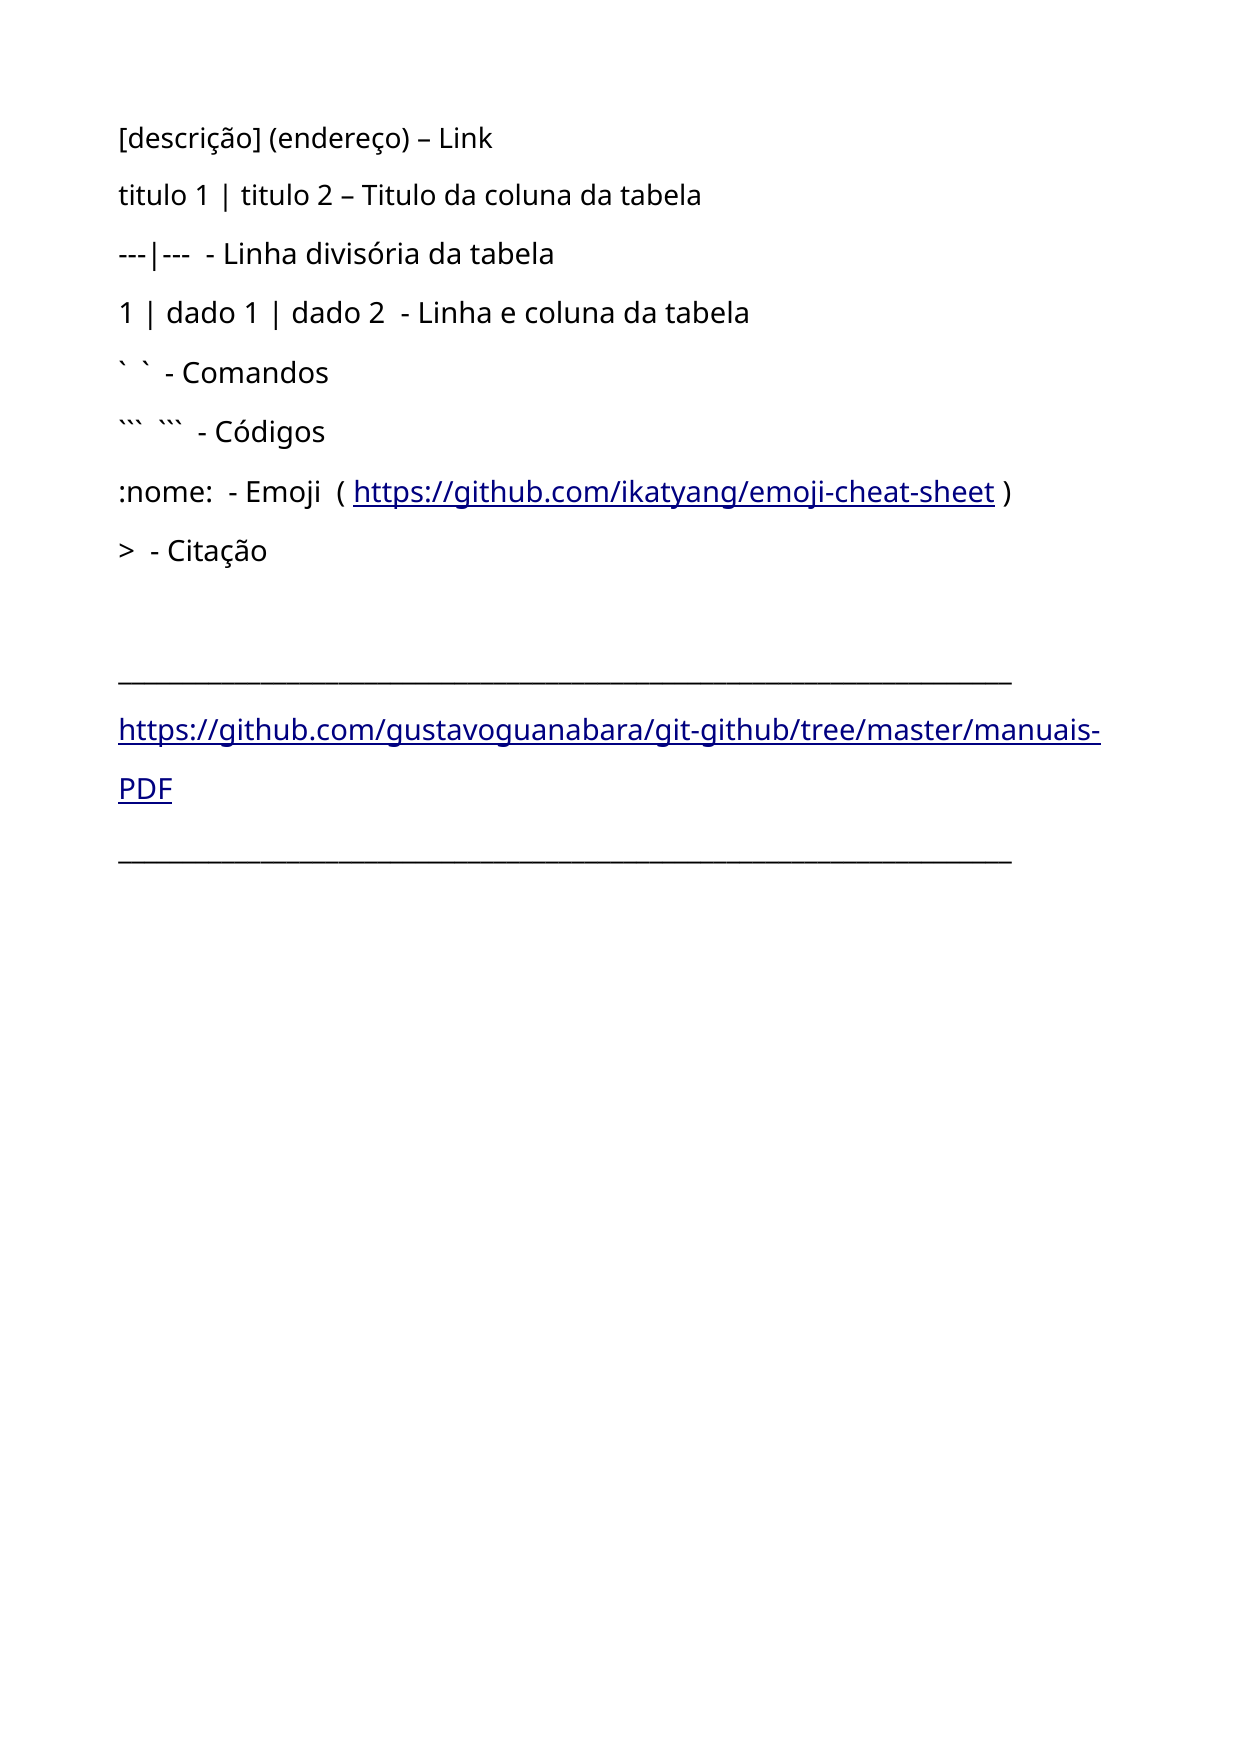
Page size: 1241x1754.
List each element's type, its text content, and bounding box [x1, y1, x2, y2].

text ` ` - Comandos [118, 352, 1122, 392]
text [descrição] (endereço) – Link [118, 118, 1122, 156]
text ``` ``` - Códigos [118, 412, 1122, 451]
text 1 | dado 1 | dado 2 - Linha e coluna da tabela [118, 293, 1122, 332]
text https://github.com/gustavoguanabara/git-github/tree/master/manuais-PDF [118, 709, 1122, 808]
text titulo 1 | titulo 2 – Titulo da coluna da tabela [118, 176, 1122, 214]
text ---|--- - Linha divisória da tabela [118, 233, 1122, 273]
text _____________________________________________________________________ [118, 828, 1122, 868]
text _____________________________________________________________________ [118, 649, 1122, 689]
text :nome: - Emoji ( https://github.com/ikatyang/emoji-cheat-sheet ) [118, 471, 1122, 511]
text > - Citação [118, 531, 1122, 570]
